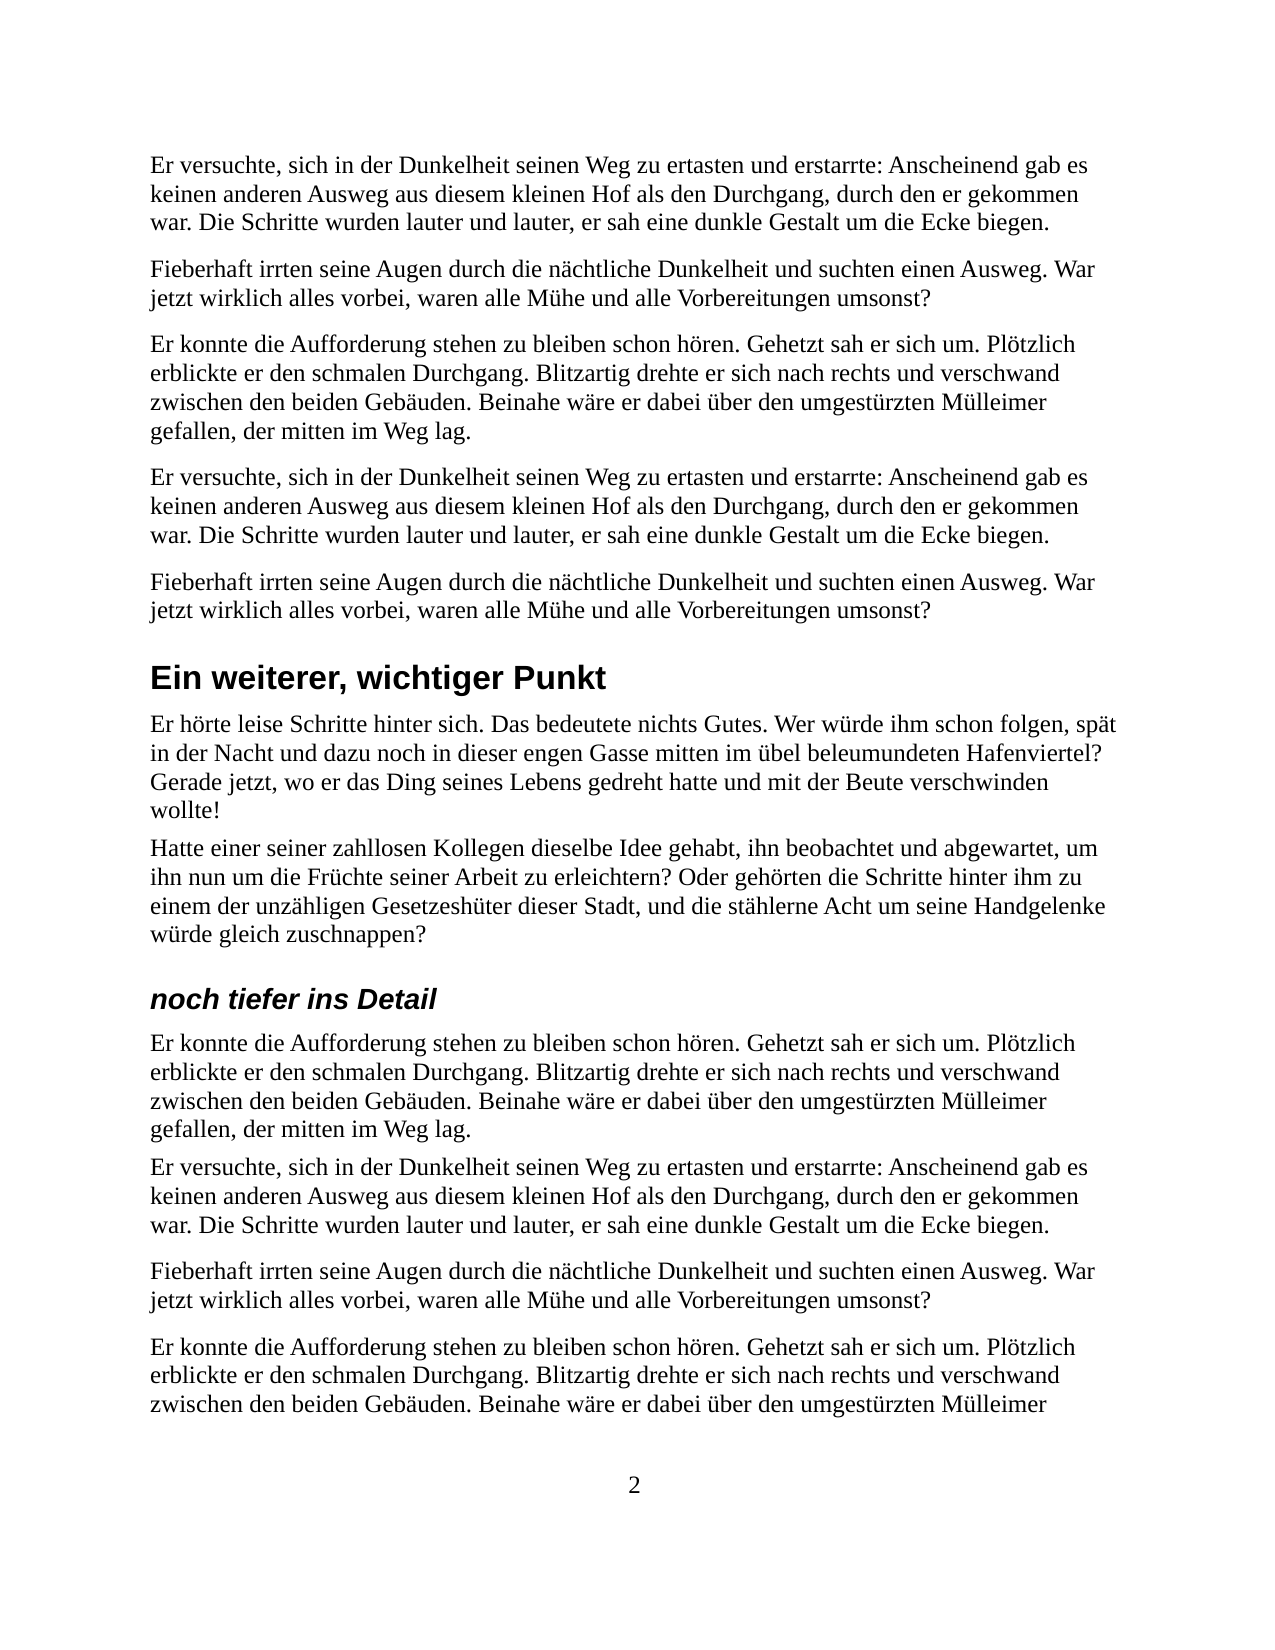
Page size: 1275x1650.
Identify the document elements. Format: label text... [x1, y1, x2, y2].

text Fieberhaft irrten seine Augen durch die nächtliche Dunkelheit und suchten einen Ausweg. War jetzt wirklich alles vorbei, waren alle Mühe und alle Vorbereitungen umsonst? [150, 567, 1125, 624]
subtitle Ein weiterer, wichtiger Punkt [150, 658, 1125, 697]
text Er konnte die Aufforderung stehen zu bleiben schon hören. Gehetzt sah er sich um. Plötzlich erblickte er den schmalen Durchgang. Blitzartig drehte er sich nach rechts und verschwand zwischen den beiden Gebäuden. Beinahe wäre er dabei über den umgestürzten Mülleimer gefallen, der mitten im Weg lag. [150, 1028, 1125, 1143]
text Er konnte die Aufforderung stehen zu bleiben schon hören. Gehetzt sah er sich um. Plötzlich erblickte er den schmalen Durchgang. Blitzartig drehte er sich nach rechts und verschwand zwischen den beiden Gebäuden. Beinahe wäre er dabei über den umgestürzten Mülleimer gefallen, der mitten im Weg lag. [150, 329, 1125, 444]
subtitle noch tiefer ins Detail [150, 982, 1125, 1016]
text Er versuchte, sich in der Dunkelheit seinen Weg zu ertasten und erstarrte: Anscheinend gab es keinen anderen Ausweg aus diesem kleinen Hof als den Durchgang, durch den er gekommen war. Die Schritte wurden lauter und lauter, er sah eine dunkle Gestalt um die Ecke biegen. [150, 462, 1125, 549]
text Fieberhaft irrten seine Augen durch die nächtliche Dunkelheit und suchten einen Ausweg. War jetzt wirklich alles vorbei, waren alle Mühe und alle Vorbereitungen umsonst? [150, 1256, 1125, 1314]
text Er konnte die Aufforderung stehen zu bleiben schon hören. Gehetzt sah er sich um. Plötzlich erblickte er den schmalen Durchgang. Blitzartig drehte er sich nach rechts und verschwand zwischen den beiden Gebäuden. Beinahe wäre er dabei über den umgestürzten Mülleimer [150, 1332, 1125, 1418]
text Er hörte leise Schritte hinter sich. Das bedeutete nichts Gutes. Wer würde ihm schon folgen, spät in der Nacht und dazu noch in dieser engen Gasse mitten im übel beleumundeten Hafenviertel? Gerade jetzt, wo er das Ding seines Lebens gedreht hatte und mit der Beute verschwinden wollte! [150, 709, 1125, 824]
text Er versuchte, sich in der Dunkelheit seinen Weg zu ertasten und erstarrte: Anscheinend gab es keinen anderen Ausweg aus diesem kleinen Hof als den Durchgang, durch den er gekommen war. Die Schritte wurden lauter und lauter, er sah eine dunkle Gestalt um die Ecke biegen. [150, 150, 1125, 236]
text Er versuchte, sich in der Dunkelheit seinen Weg zu ertasten und erstarrte: Anscheinend gab es keinen anderen Ausweg aus diesem kleinen Hof als den Durchgang, durch den er gekommen war. Die Schritte wurden lauter und lauter, er sah eine dunkle Gestalt um die Ecke biegen. [150, 1152, 1125, 1238]
text Hatte einer seiner zahllosen Kollegen dieselbe Idee gehabt, ihn beobachtet und abgewartet, um ihn nun um die Früchte seiner Arbeit zu erleichtern? Oder gehörten die Schritte hinter ihm zu einem der unzähligen Gesetzeshüter dieser Stadt, und die stählerne Acht um seine Handgelenke würde gleich zuschnappen? [150, 833, 1125, 948]
text Fieberhaft irrten seine Augen durch die nächtliche Dunkelheit und suchten einen Ausweg. War jetzt wirklich alles vorbei, waren alle Mühe und alle Vorbereitungen umsonst? [150, 254, 1125, 312]
